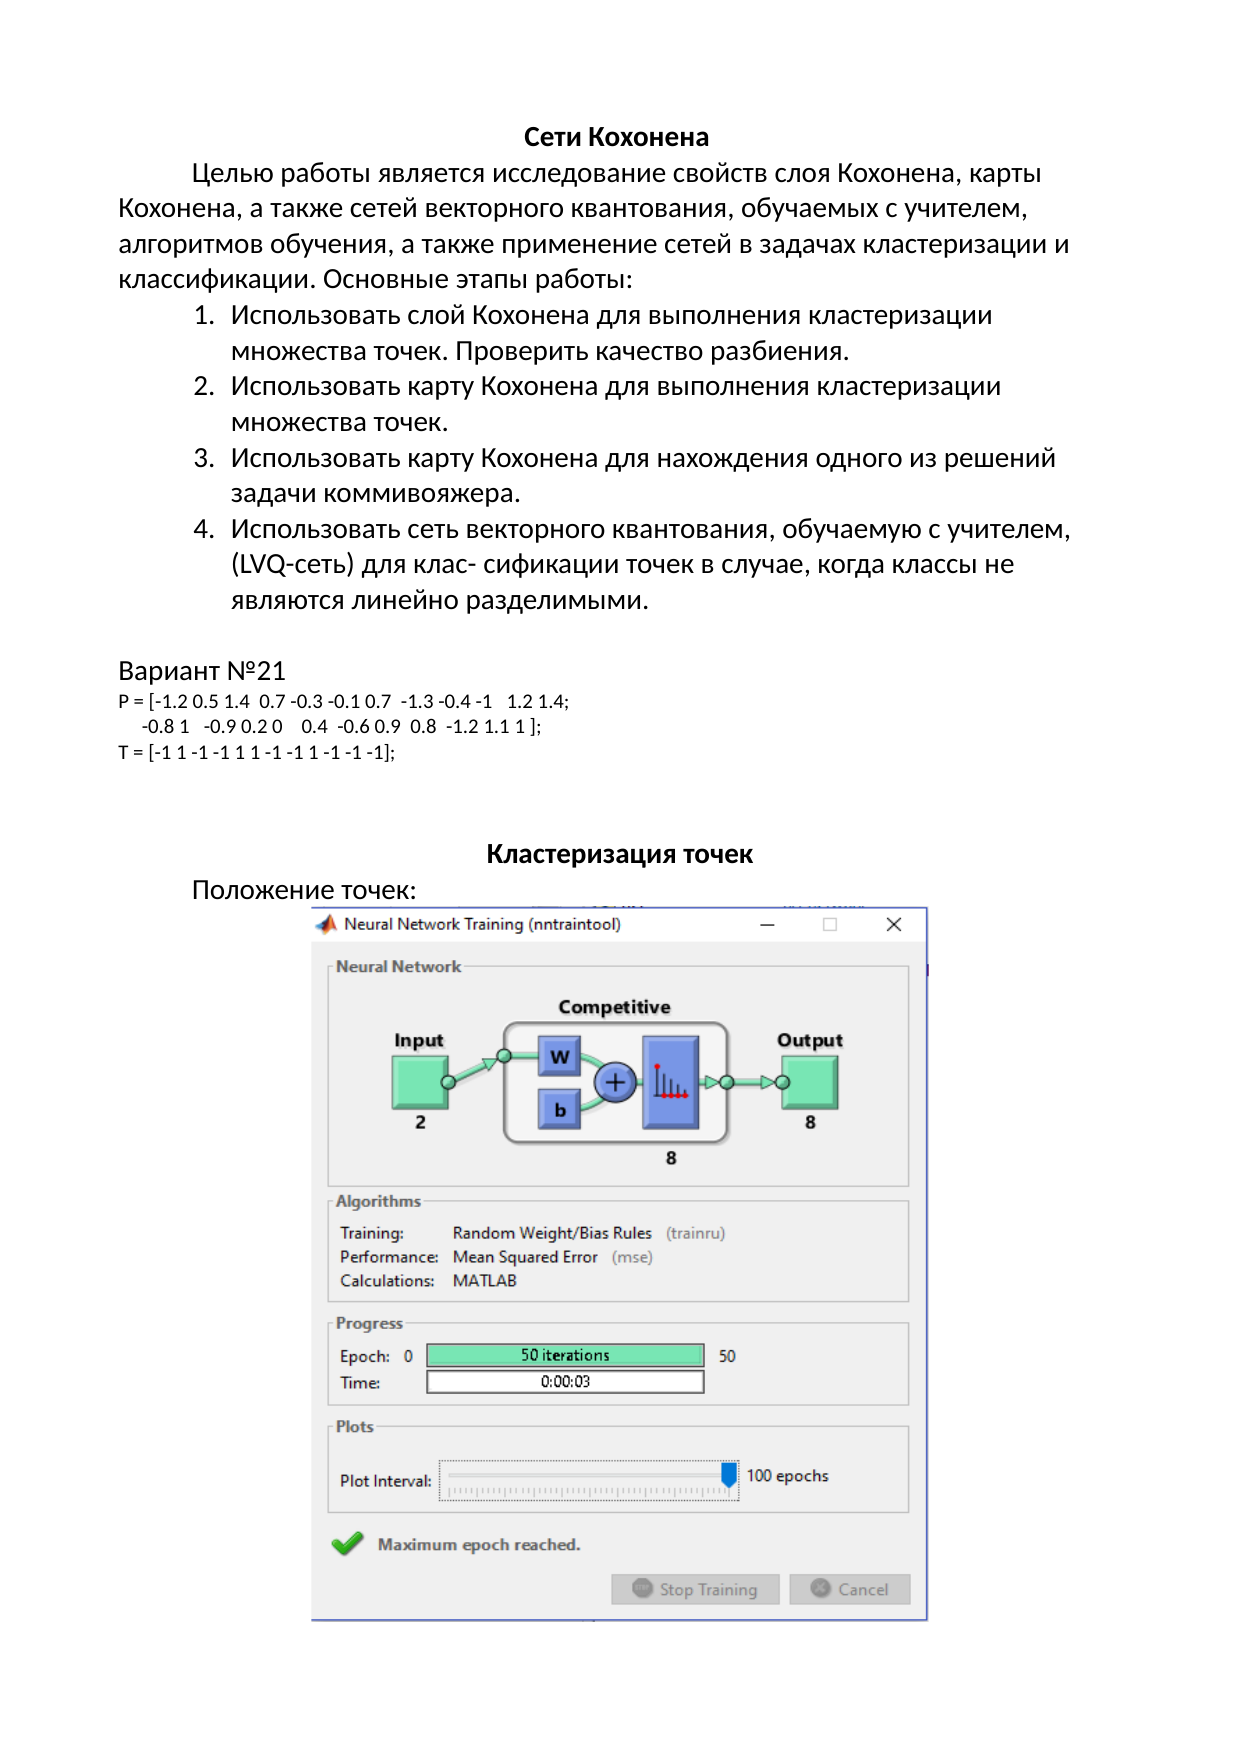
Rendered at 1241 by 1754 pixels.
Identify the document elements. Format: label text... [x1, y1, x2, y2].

text Кластеризация точек [118, 836, 1122, 871]
text Сети Кохонена [118, 118, 1122, 154]
list Использовать слой Кохонена для выполнения кластеризации множества точек. Проверить качество разбиения. [193, 296, 1122, 367]
text T = [-1 1 -1 -1 1 1 -1 -1 1 -1 -1 -1]; [118, 739, 1122, 764]
text Целью работы является исследование свойств слоя Кохонена, карты Кохонена, а также сетей векторного квантования, обучаемых с учителем, алгоритмов обучения, а также применение сетей в задачах кластеризации и классификации. Основные этапы работы: [118, 154, 1122, 296]
list Использовать сеть векторного квантования, обучаемую с учителем, (LVQ-сеть) для клас- сификации точек в случае, когда классы не являются линейно разделимыми. [193, 510, 1122, 617]
text Положение точек: [118, 871, 1122, 907]
list Использовать карту Кохонена для нахождения одного из решений задачи коммивояжера. [193, 439, 1122, 510]
text Вариант №21 [118, 652, 1122, 688]
picture [311, 906, 929, 1622]
text -0.8 1 -0.9 0.2 0 0.4 -0.6 0.9 0.8 -1.2 1.1 1 ]; [118, 713, 1122, 739]
text P = [-1.2 0.5 1.4 0.7 -0.3 -0.1 0.7 -1.3 -0.4 -1 1.2 1.4; [118, 688, 1122, 713]
list Использовать карту Кохонена для выполнения кластеризации множества точек. [193, 367, 1122, 439]
